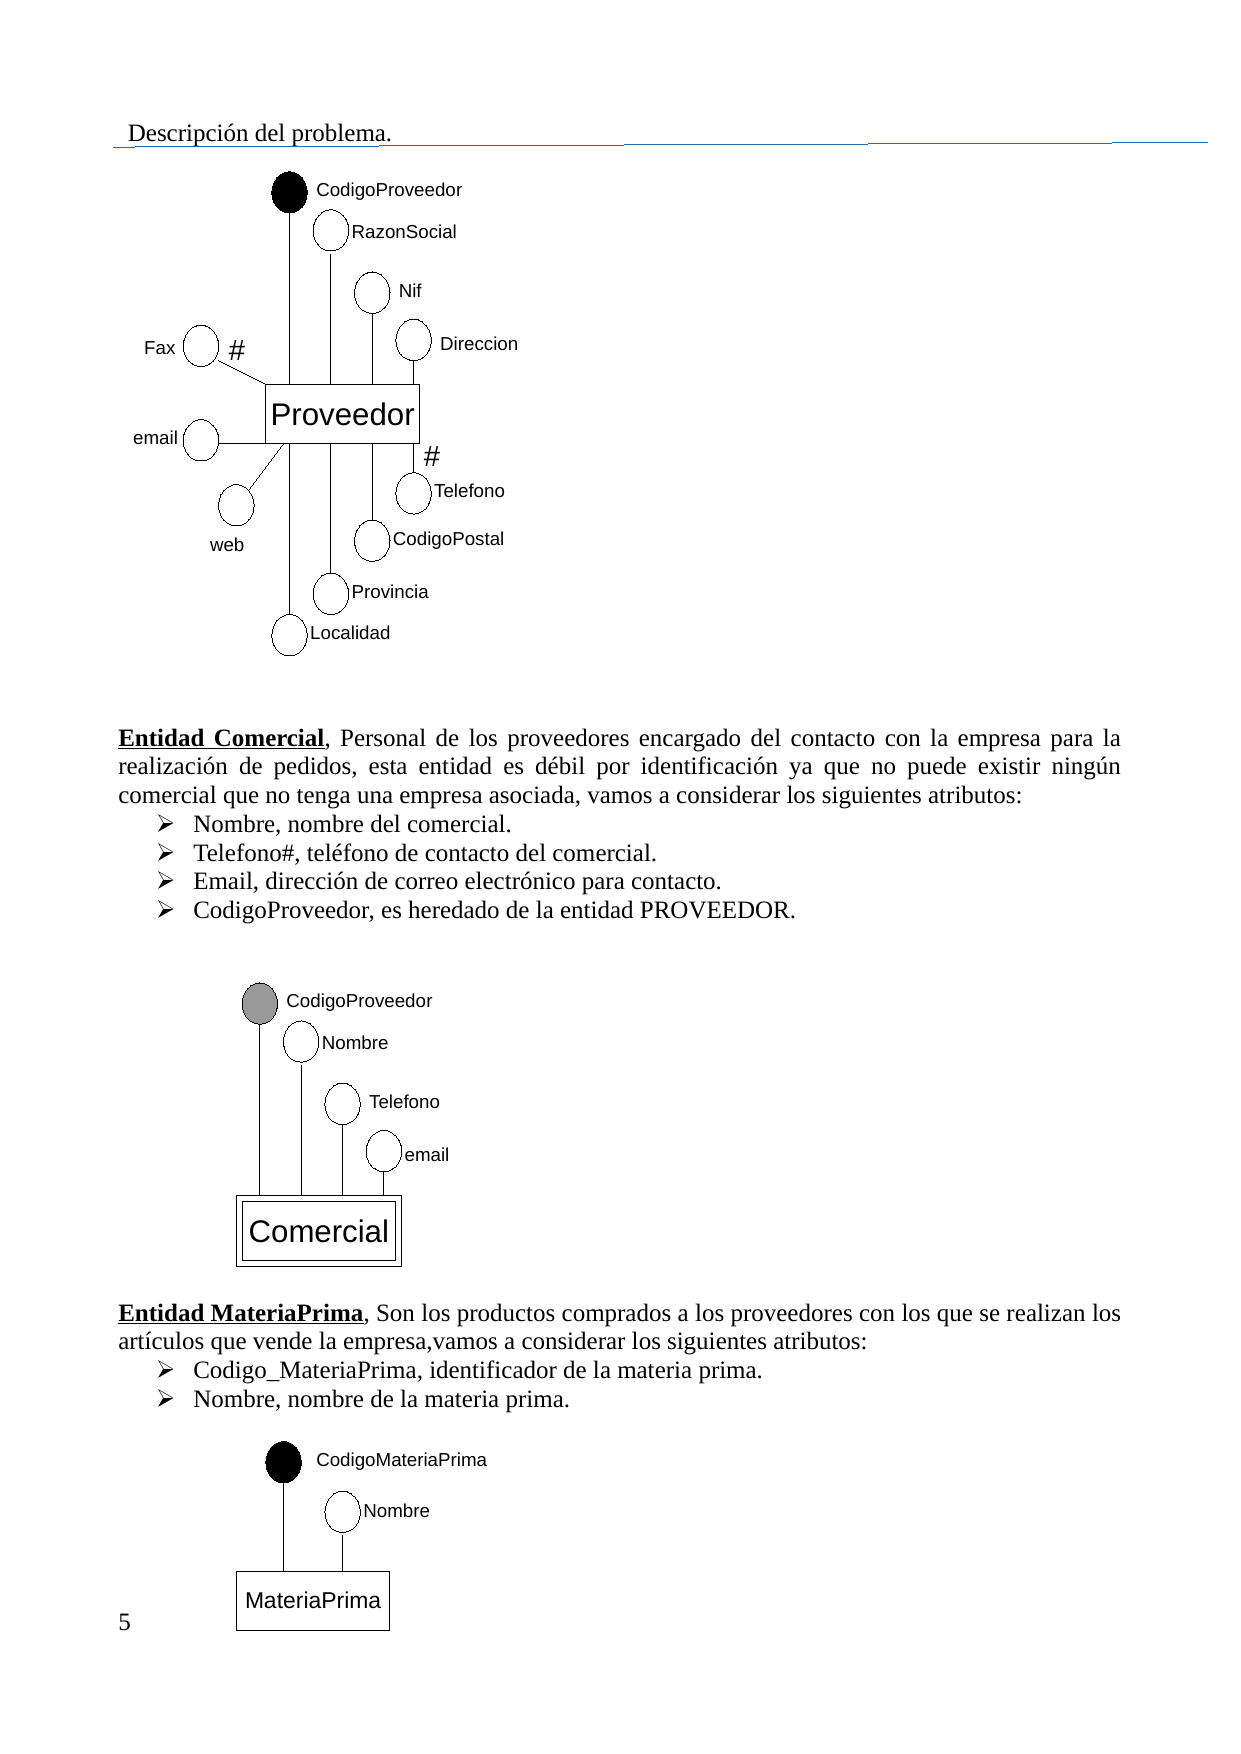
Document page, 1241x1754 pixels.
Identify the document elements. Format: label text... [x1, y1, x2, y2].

text Entidad Comercial, Personal de los proveedores encargado del contacto con la empresa para la realización de pedidos, esta entidad es débil por identificación ya que no puede existir ningún comercial que no tenga una empresa asociada, vamos a considerar los siguientes atributos: [118, 723, 1122, 809]
list Nombre, nombre de la materia prima. [156, 1384, 1122, 1413]
list Email, dirección de correo electrónico para contacto. [156, 866, 1122, 895]
list Telefono#, teléfono de contacto del comercial. [156, 838, 1122, 866]
text Entidad MateriaPrima, Son los productos comprados a los proveedores con los que se realizan los artículos que vende la empresa,vamos a considerar los siguientes atributos: [118, 1298, 1122, 1355]
list Nombre, nombre del comercial. [156, 809, 1122, 838]
list CodigoProveedor, es heredado de la entidad PROVEEDOR. [156, 895, 1122, 924]
list Codigo_MateriaPrima, identificador de la materia prima. [156, 1355, 1122, 1384]
